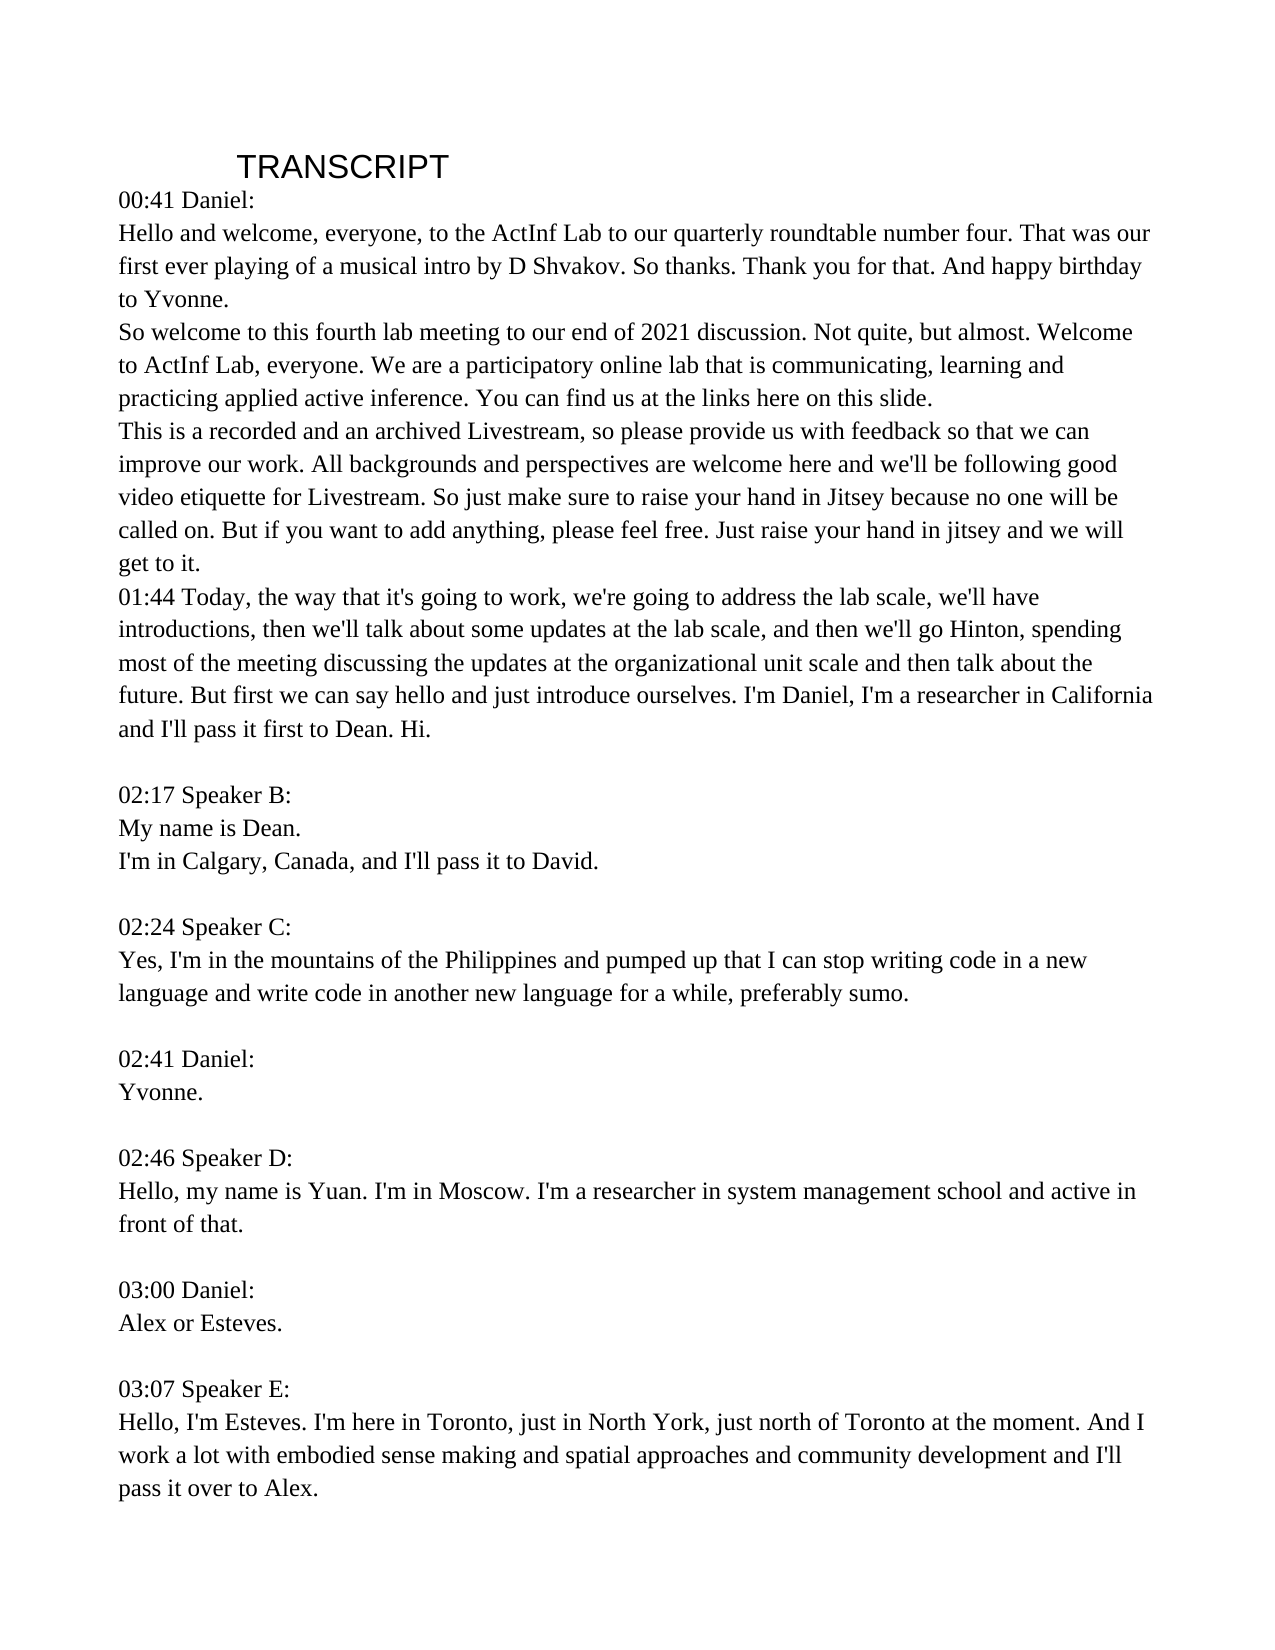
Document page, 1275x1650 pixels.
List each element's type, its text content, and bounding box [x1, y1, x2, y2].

text Yvonne. [118, 1077, 1157, 1106]
text 03:00 Daniel: [118, 1275, 1157, 1304]
text Yes, I'm in the mountains of the Philippines and pumped up that I can stop writing code in a new language and write code in another new language for a while, preferably sumo. [118, 945, 1157, 1007]
text So welcome to this fourth lab meeting to our end of 2021 discussion. Not quite, but almost. Welcome to ActInf Lab, everyone. We are a participatory online lab that is communicating, learning and practicing applied active inference. You can find us at the links here on this slide. [118, 317, 1157, 412]
text I'm in Calgary, Canada, and I'll pass it to David. [118, 846, 1157, 874]
text Hello and welcome, everyone, to the ActInf Lab to our quarterly roundtable number four. That was our first ever playing of a musical intro by D Shvakov. So thanks. Thank you for that. And happy birthday to Yvonne. [118, 218, 1157, 313]
text 00:41 Daniel: [118, 185, 1157, 214]
text Hello, I'm Esteves. I'm here in Toronto, just in North York, just north of Toronto at the moment. And I work a lot with embodied sense making and spatial approaches and community development and I'll pass it over to Alex. [118, 1407, 1157, 1502]
text Alex or Esteves. [118, 1308, 1157, 1337]
subtitle TRANSCRIPT [118, 147, 1157, 185]
text My name is Dean. [118, 813, 1157, 841]
text This is a recorded and an archived Livestream, so please provide us with feedback so that we can improve our work. All backgrounds and perspectives are welcome here and we'll be following good video etiquette for Livestream. So just make sure to raise your hand in Jitsey because no one will be called on. But if you want to add anything, please feel free. Just raise your hand in jitsey and we will get to it. [118, 416, 1157, 577]
text 02:17 Speaker B: [118, 780, 1157, 808]
text 02:41 Daniel: [118, 1044, 1157, 1073]
text 02:46 Speaker D: [118, 1143, 1157, 1172]
text 02:24 Speaker C: [118, 912, 1157, 941]
text 01:44 Today, the way that it's going to work, we're going to address the lab scale, we'll have introductions, then we'll talk about some updates at the lab scale, and then we'll go Hinton, spending most of the meeting discussing the updates at the organizational unit scale and then talk about the future. But first we can say hello and just introduce ourselves. I'm Daniel, I'm a researcher in California and I'll pass it first to Dean. Hi. [118, 582, 1157, 742]
text 03:07 Speaker E: [118, 1374, 1157, 1403]
text Hello, my name is Yuan. I'm in Moscow. I'm a researcher in system management school and active in front of that. [118, 1176, 1157, 1238]
